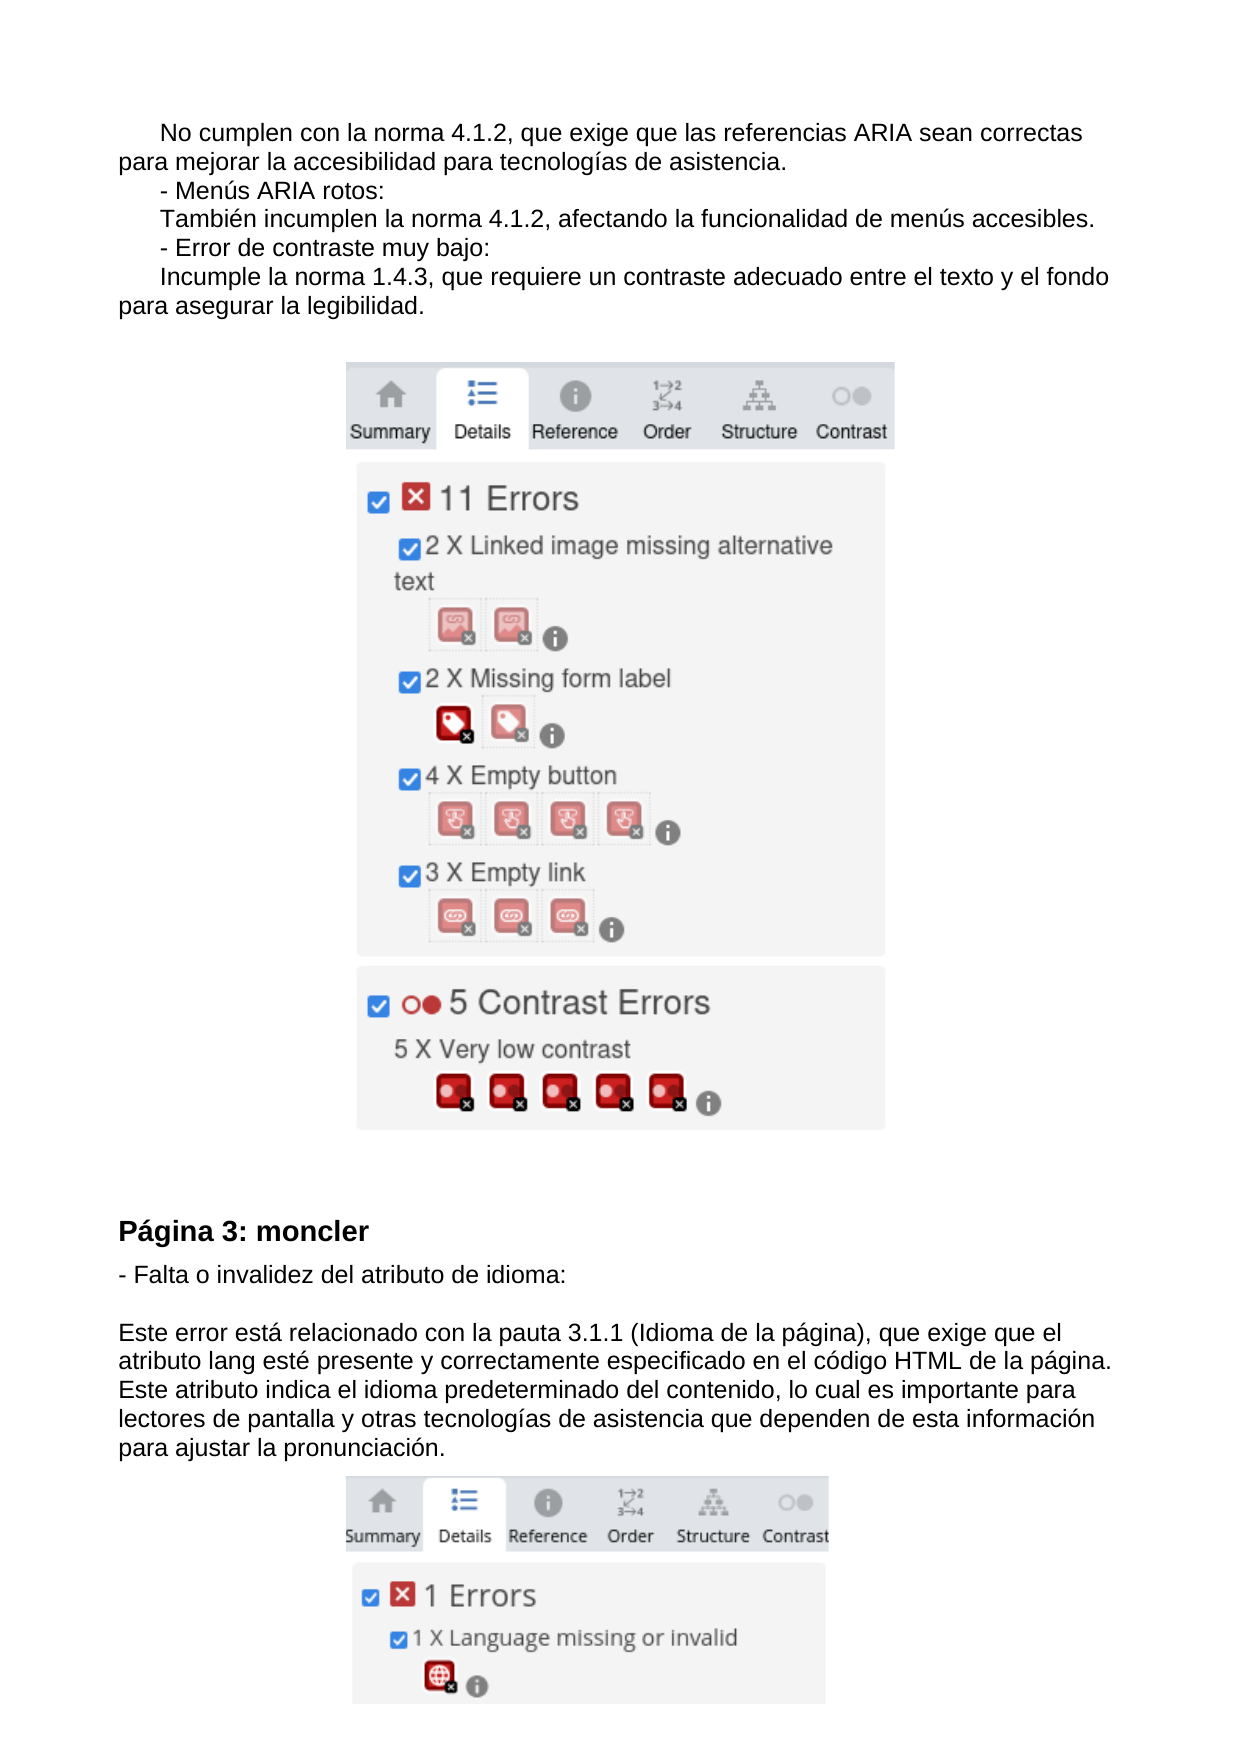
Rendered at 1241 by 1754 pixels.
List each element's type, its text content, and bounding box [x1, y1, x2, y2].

picture [346, 362, 895, 1135]
text - Menús ARIA rotos: [118, 176, 1122, 204]
text Incumple la norma 1.4.3, que requiere un contraste adecuado entre el texto y el fondo para asegurar la legibilidad. [118, 262, 1122, 319]
text Este error está relacionado con la pauta 3.1.1 (Idioma de la página), que exige que el atributo lang esté presente y correctamente especificado en el código HTML de la página. Este atributo indica el idioma predeterminado del contenido, lo cual es importante para lectores de pantalla y otras tecnologías de asistencia que dependen de esta información para ajustar la pronunciación. [118, 1317, 1122, 1461]
picture [345, 1476, 829, 1704]
text - Falta o invalidez del atributo de idioma: [118, 1260, 1122, 1289]
text No cumplen con la norma 4.1.2, que exige que las referencias ARIA sean correctas para mejorar la accesibilidad para tecnologías de asistencia. [118, 118, 1122, 176]
subtitle Página 3: moncler [118, 1214, 1122, 1247]
text También incumplen la norma 4.1.2, afectando la funcionalidad de menús accesibles. [118, 204, 1122, 233]
text - Error de contraste muy bajo: [118, 233, 1122, 262]
